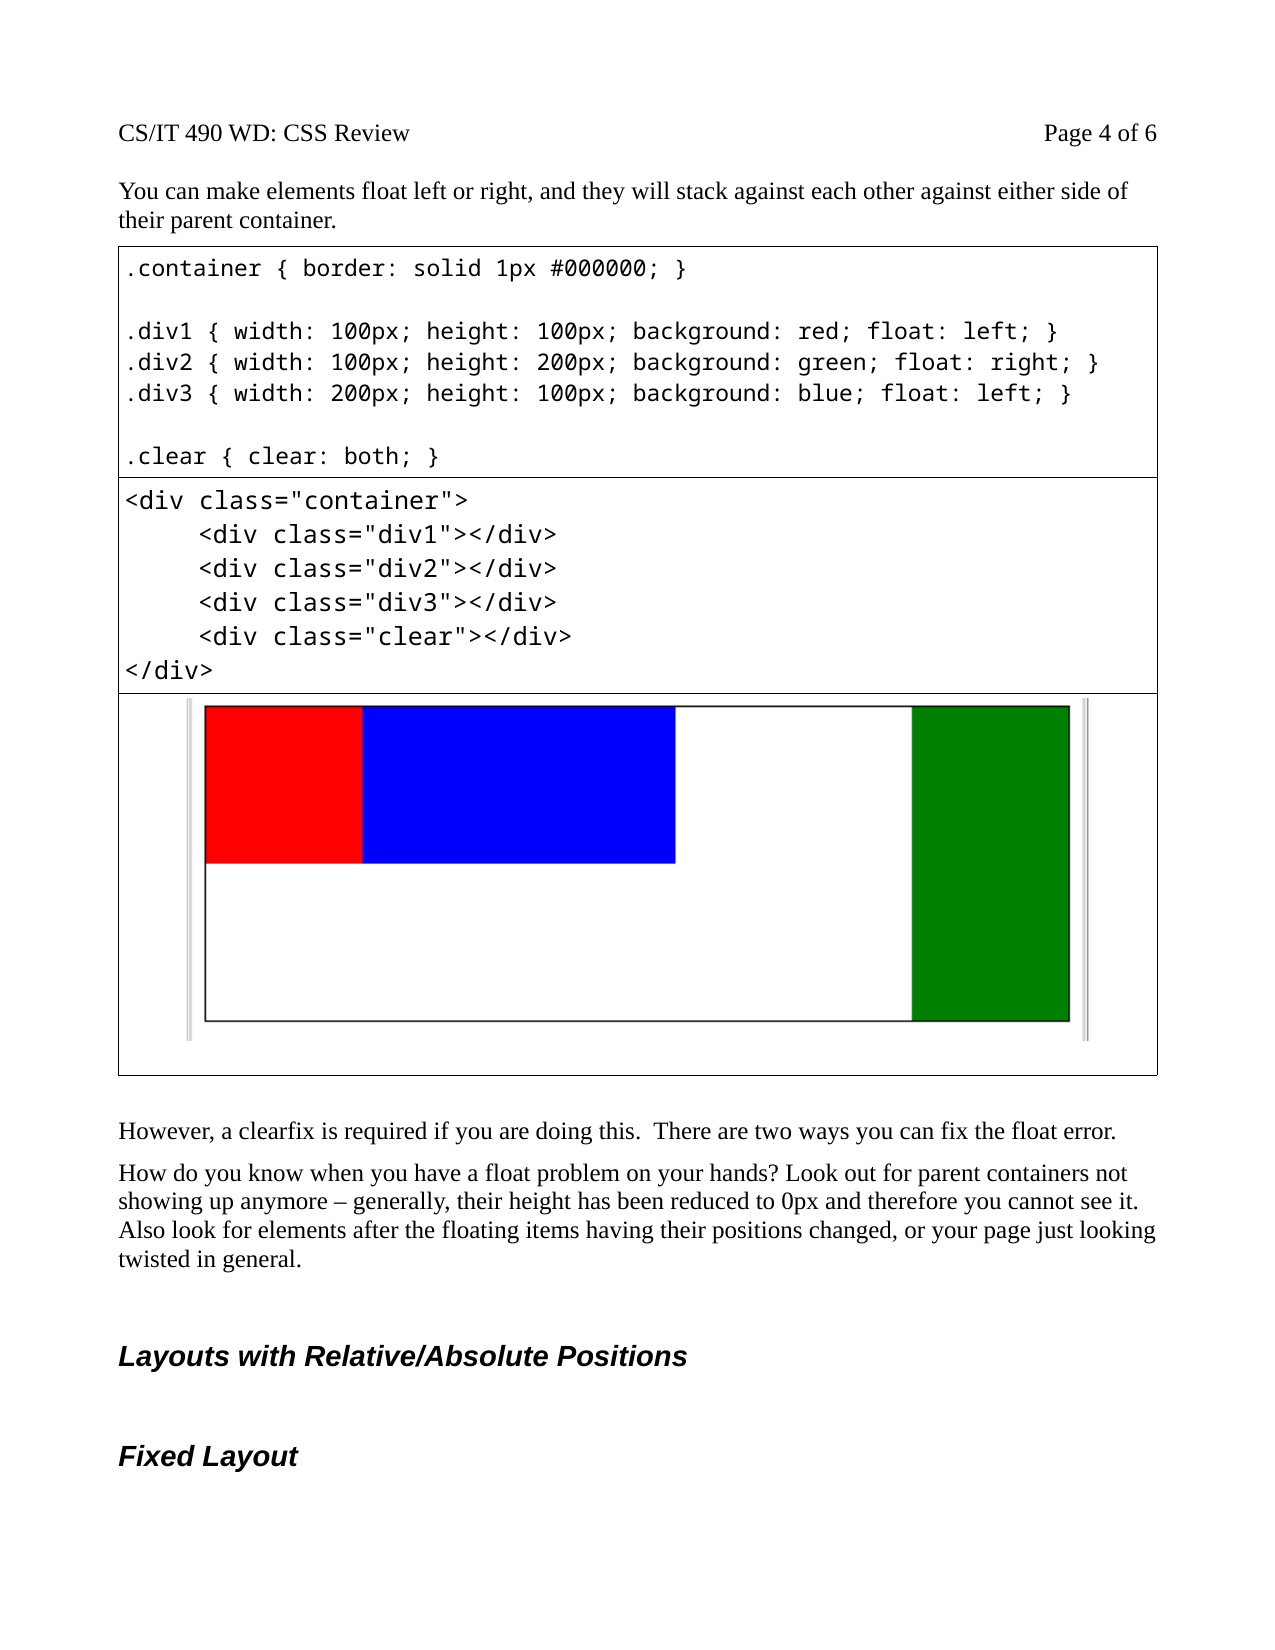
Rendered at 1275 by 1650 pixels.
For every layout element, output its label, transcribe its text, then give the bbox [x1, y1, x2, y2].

table_cell <div class="container"> <div class="div1"></div> <div class="div2"></div> <div class="div3"></div> <div class="clear"></div> </div> [119, 478, 1157, 693]
text How do you know when you have a float problem on your hands? Look out for parent containers not showing up anymore – generally, their height has been reduced to 0px and therefore you cannot see it. Also look for elements after the floating items having their positions changed, or your page just looking twisted in general. [118, 1158, 1157, 1273]
subtitle Layouts with Relative/Absolute Positions [118, 1339, 1157, 1372]
table_cell [119, 694, 1157, 698]
text However, a clearfix is required if you are doing this. There are two ways you can fix the float error. [118, 1116, 1157, 1145]
table_header .container { border: solid 1px #000000; } .div1 { width: 100px; height: 100px; background: red; float: left; } .div2 { width: 100px; height: 200px; background: green; float: right; } .div3 { width: 200px; height: 100px; background: blue; float: left; } .clear { clear: both; } [119, 247, 1157, 477]
picture [186, 698, 1089, 1041]
text You can make elements float left or right, and they will stack against each other against either side of their parent container. [118, 176, 1157, 234]
subtitle Fixed Layout [118, 1439, 1157, 1472]
table_cell [119, 699, 1157, 1075]
